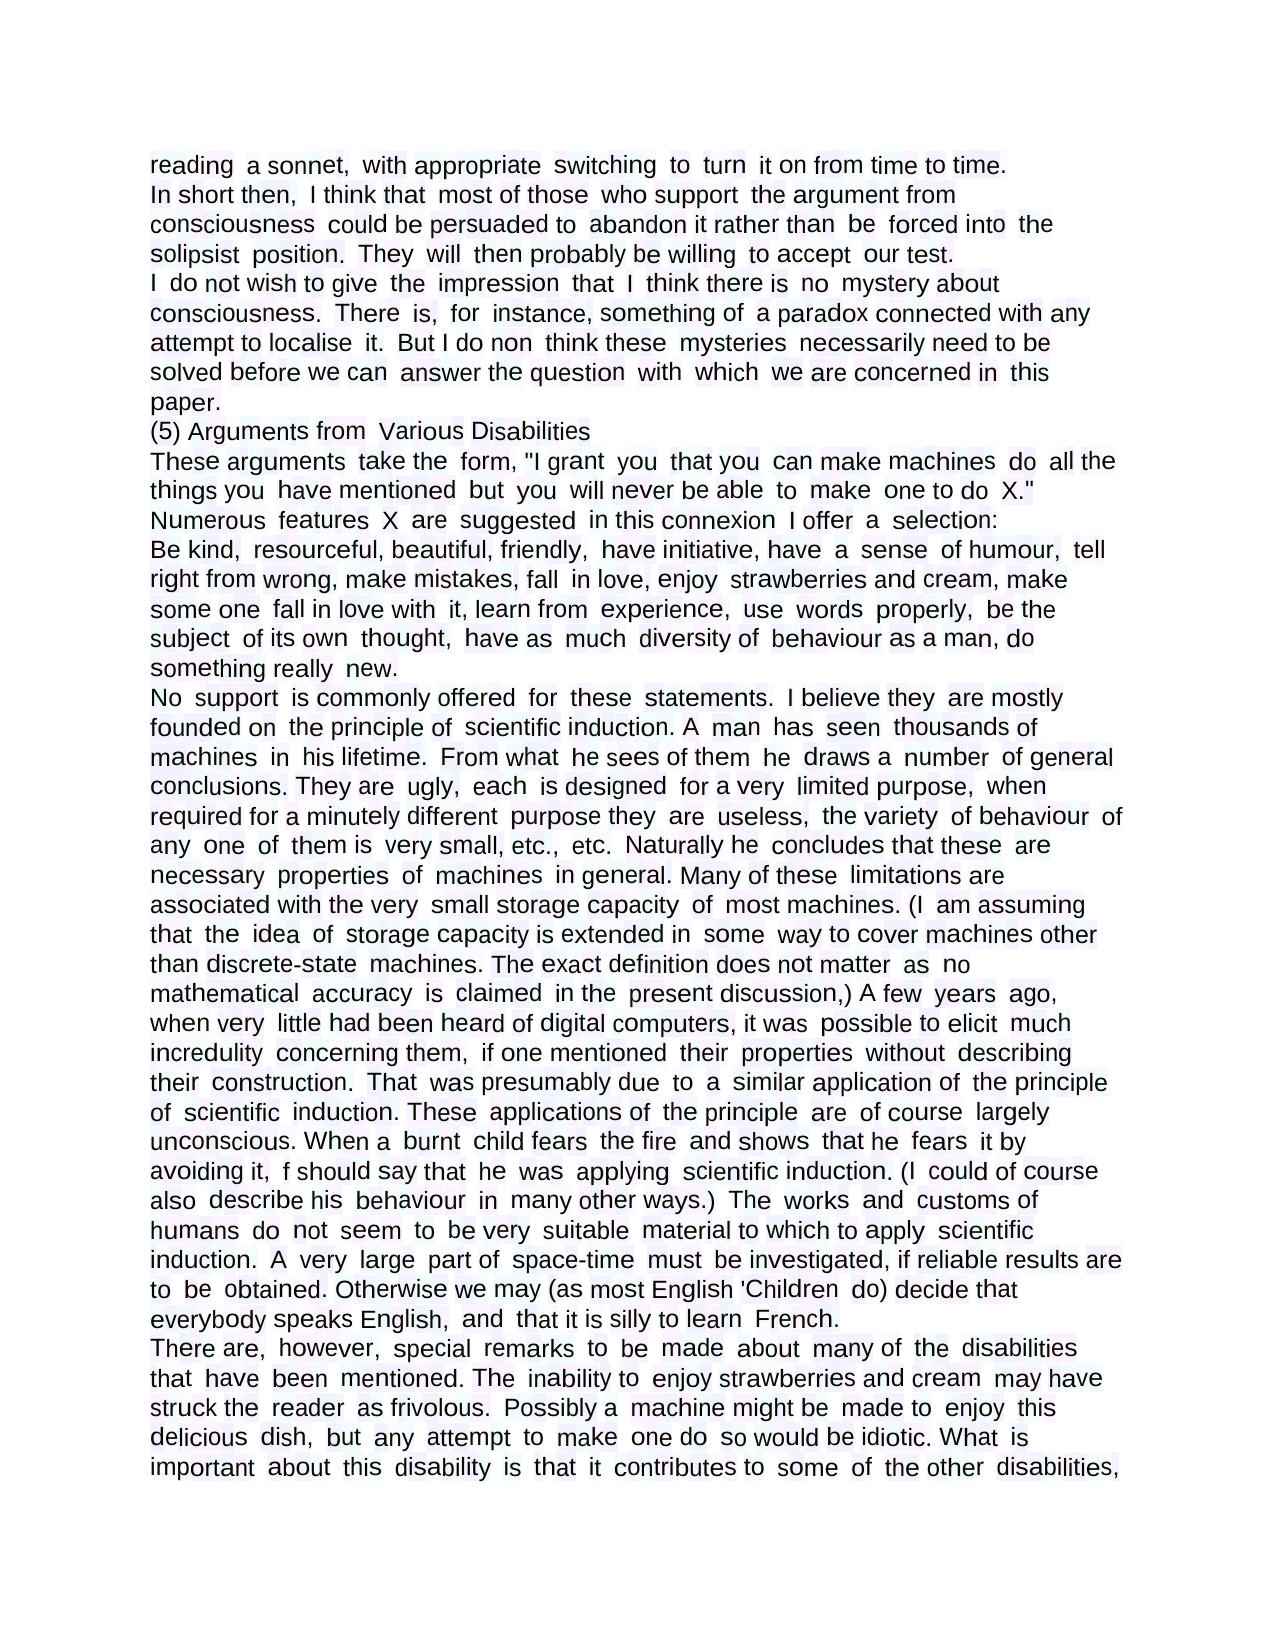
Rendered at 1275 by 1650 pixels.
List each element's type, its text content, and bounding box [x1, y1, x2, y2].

text There are, however, special remarks to be made about many of the disabilities that have been mentioned. The inability to enjoy strawberries and cream may have struck the reader as frivolous. Possibly a machine might be made to enjoy this delicious dish, but any attempt to make one do so would be idiotic. What is important about this disability is that it contributes to some of the other disabilities, [150, 1333, 1125, 1481]
text I do not wish to give the impression that I think there is no mystery about consciousness. There is, for instance, something of a paradox connected with any attempt to localise it. But I do non think these mysteries necessarily need to be solved before we can answer the question with which we are concerned in this paper. [150, 268, 1125, 416]
text These arguments take the form, "I grant you that you can make machines do all the things you have mentioned but you will never be able to make one to do X." Numerous features X are suggested in this connexion I offer a selection: [746, 446, 830, 534]
text These arguments take the form, "I grant you that you can make machines do all the things you have mentioned but you will never be able to make one to do X." Numerous features X are suggested in this connexion I offer a selection: [177, 446, 299, 534]
text (5) Arguments from Various Disabilities [172, 416, 213, 446]
text These arguments take the form, "I grant you that you can make machines do all the things you have mentioned but you will never be able to make one to do X." Numerous features X are suggested in this connexion I offer a selection: [813, 446, 919, 534]
text (5) Arguments from Various Disabilities [366, 416, 395, 446]
text Be kind, resourceful, beautiful, friendly, have initiative, have a sense of humour, tell right from wrong, make mistakes, fall in love, enjoy strawberries and cream, make some one fall in love with it, learn from experience, use words properly, be the subject of its own thought, have as much diversity of behaviour as a man, do something really new. [150, 534, 1125, 682]
text In short then, I think that most of those who support the argument from consciousness could be persuaded to abandon it rather than be forced into the solipsist position. They will then probably be willing to accept our test. [150, 179, 1125, 268]
text (5) Arguments from Various Disabilities [578, 416, 1125, 446]
text No support is commonly offered for these statements. I believe they are mostly founded on the principle of scientific induction. A man has seen thousands of machines in his lifetime. From what he sees of them he draws a number of general conclusions. They are ugly, each is designed for a very limited purpose, when required for a minutely different purpose they are useless, the variety of behaviour of any one of them is very small, etc., etc. Naturally he concludes that these are necessary properties of machines in general. Many of these limitations are associated with the very small storage capacity of most machines. (I am assuming that the idea of storage capacity is extended in some way to cover machines other than discrete-state machines. The exact definition does not matter as no mathematical accuracy is claimed in the present discussion,) A few years ago, when very little had been heard of digital computers, it was possible to elicit much incredulity concerning them, if one mentioned their properties without describing their construction. That was presumably due to a similar application of the principle of scientific induction. These applications of the principle are of course largely unconscious. When a burnt child fears the fire and shows that he fears it by avoiding it, f should say that he was applying scientific induction. (I could of course also describe his behaviour in many other ways.) The works and customs of humans do not seem to be very suitable material to which to apply scientific induction. A very large part of space-time must be investigated, if reliable results are to be obtained. Otherwise we may (as most English 'Children do) decide that everybody speaks English, and that it is silly to learn French. [150, 682, 1125, 1333]
text These arguments take the form, "I grant you that you can make machines do all the things you have mentioned but you will never be able to make one to do X." Numerous features X are suggested in this connexion I offer a selection: [487, 446, 629, 534]
text These arguments take the form, "I grant you that you can make machines do all the things you have mentioned but you will never be able to make one to do X." Numerous features X are suggested in this connexion I offer a selection: [953, 446, 1125, 534]
